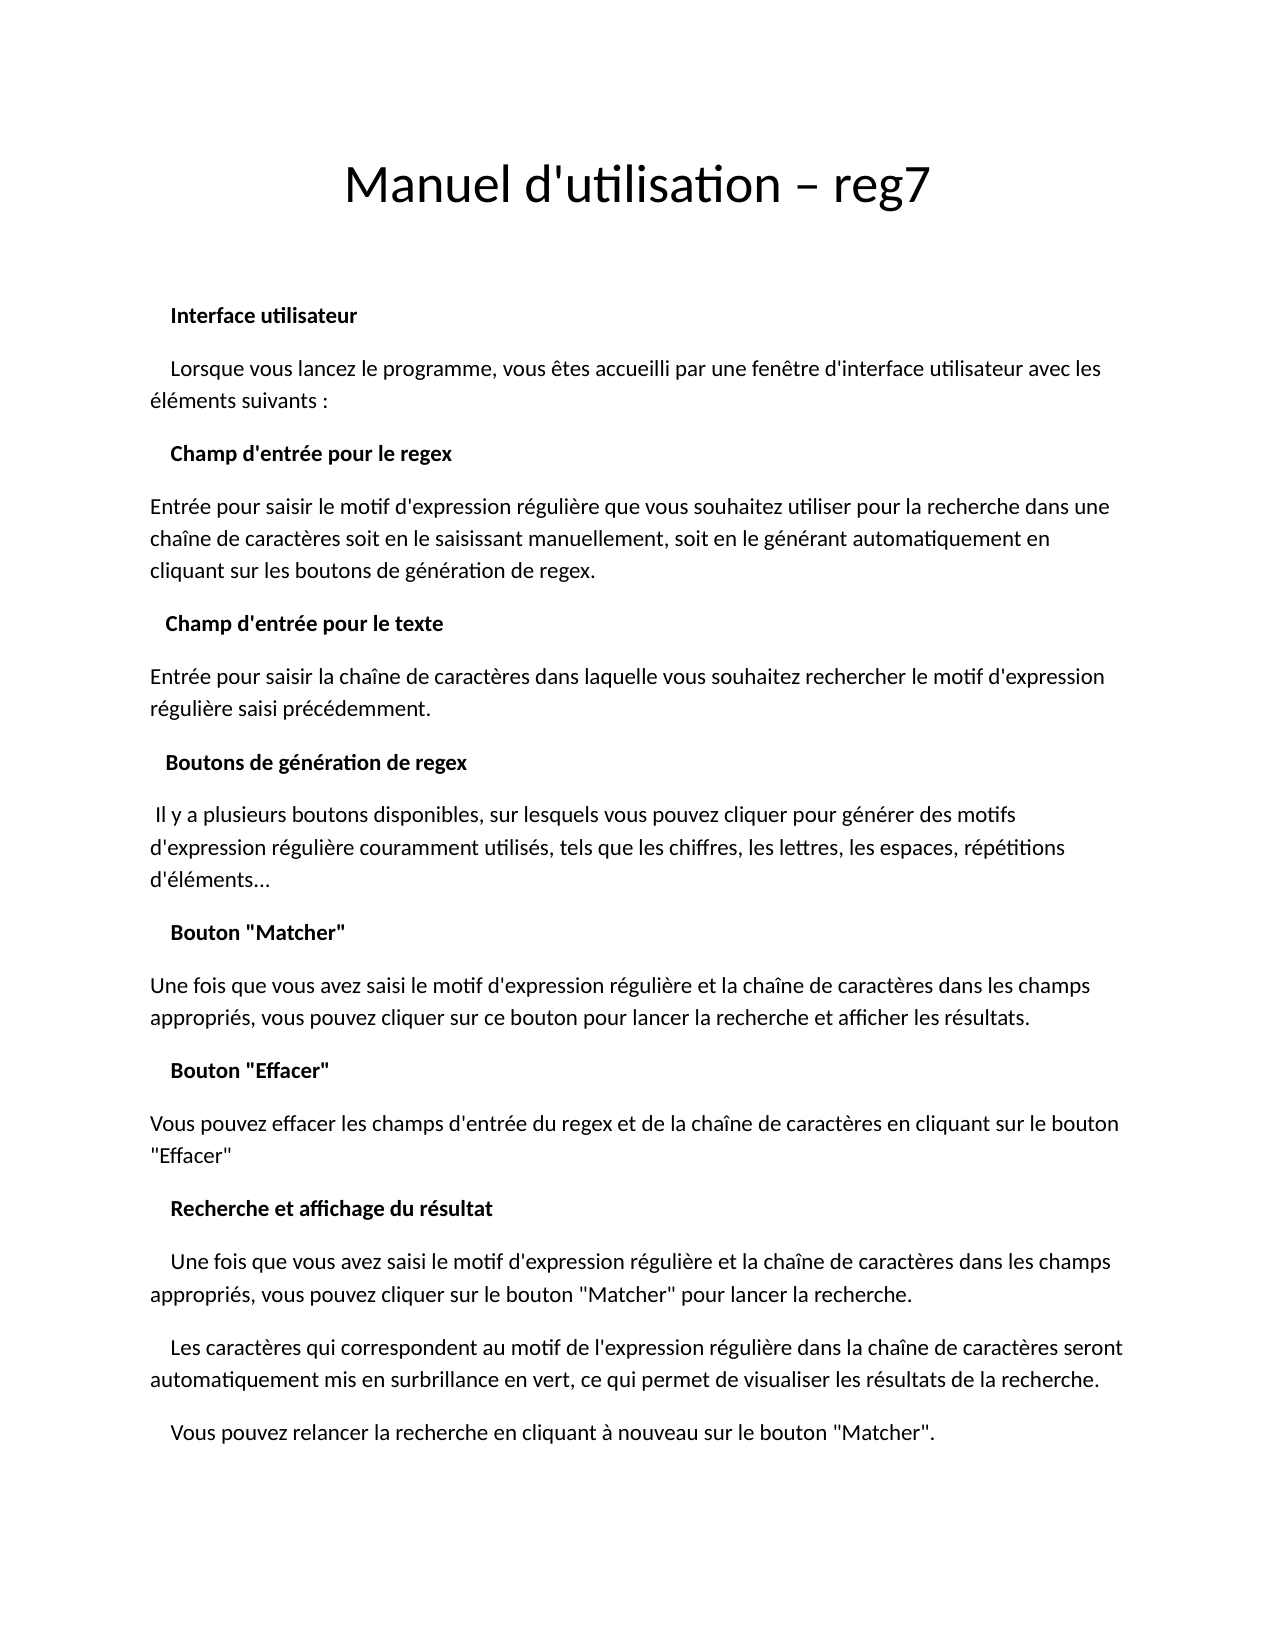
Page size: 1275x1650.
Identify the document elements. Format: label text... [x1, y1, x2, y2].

text Champ d'entrée pour le regex [150, 439, 1125, 467]
text Les caractères qui correspondent au motif de l'expression régulière dans la chaîne de caractères seront automatiquement mis en surbrillance en vert, ce qui permet de visualiser les résultats de la recherche. [150, 1333, 1125, 1393]
text Boutons de génération de regex [150, 748, 1125, 776]
text Une fois que vous avez saisi le motif d'expression régulière et la chaîne de caractères dans les champs appropriés, vous pouvez cliquer sur le bouton "Matcher" pour lancer la recherche. [150, 1247, 1125, 1308]
text Entrée pour saisir la chaîne de caractères dans laquelle vous souhaitez rechercher le motif d'expression régulière saisi précédemment. [150, 662, 1125, 723]
text Lorsque vous lancez le programme, vous êtes accueilli par une fenêtre d'interface utilisateur avec les éléments suivants : [150, 354, 1125, 414]
text Entrée pour saisir le motif d'expression régulière que vous souhaitez utiliser pour la recherche dans une chaîne de caractères soit en le saisissant manuellement, soit en le générant automatiquement en cliquant sur les boutons de génération de regex. [150, 492, 1125, 584]
text Bouton "Matcher" [150, 918, 1125, 946]
text Bouton "Effacer" [150, 1056, 1125, 1084]
text Une fois que vous avez saisi le motif d'expression régulière et la chaîne de caractères dans les champs appropriés, vous pouvez cliquer sur ce bouton pour lancer la recherche et afficher les résultats. [150, 971, 1125, 1031]
text Recherche et affichage du résultat [150, 1194, 1125, 1222]
text Champ d'entrée pour le texte [150, 609, 1125, 637]
text Manuel d'utilisation – reg7 [150, 150, 1125, 216]
text Vous pouvez effacer les champs d'entrée du regex et de la chaîne de caractères en cliquant sur le bouton "Effacer" [150, 1109, 1125, 1169]
text Vous pouvez relancer la recherche en cliquant à nouveau sur le bouton "Matcher". [150, 1418, 1125, 1446]
text Interface utilisateur [150, 301, 1125, 329]
text Il y a plusieurs boutons disponibles, sur lesquels vous pouvez cliquer pour générer des motifs d'expression régulière couramment utilisés, tels que les chiffres, les lettres, les espaces, répétitions d'éléments... [150, 801, 1125, 893]
